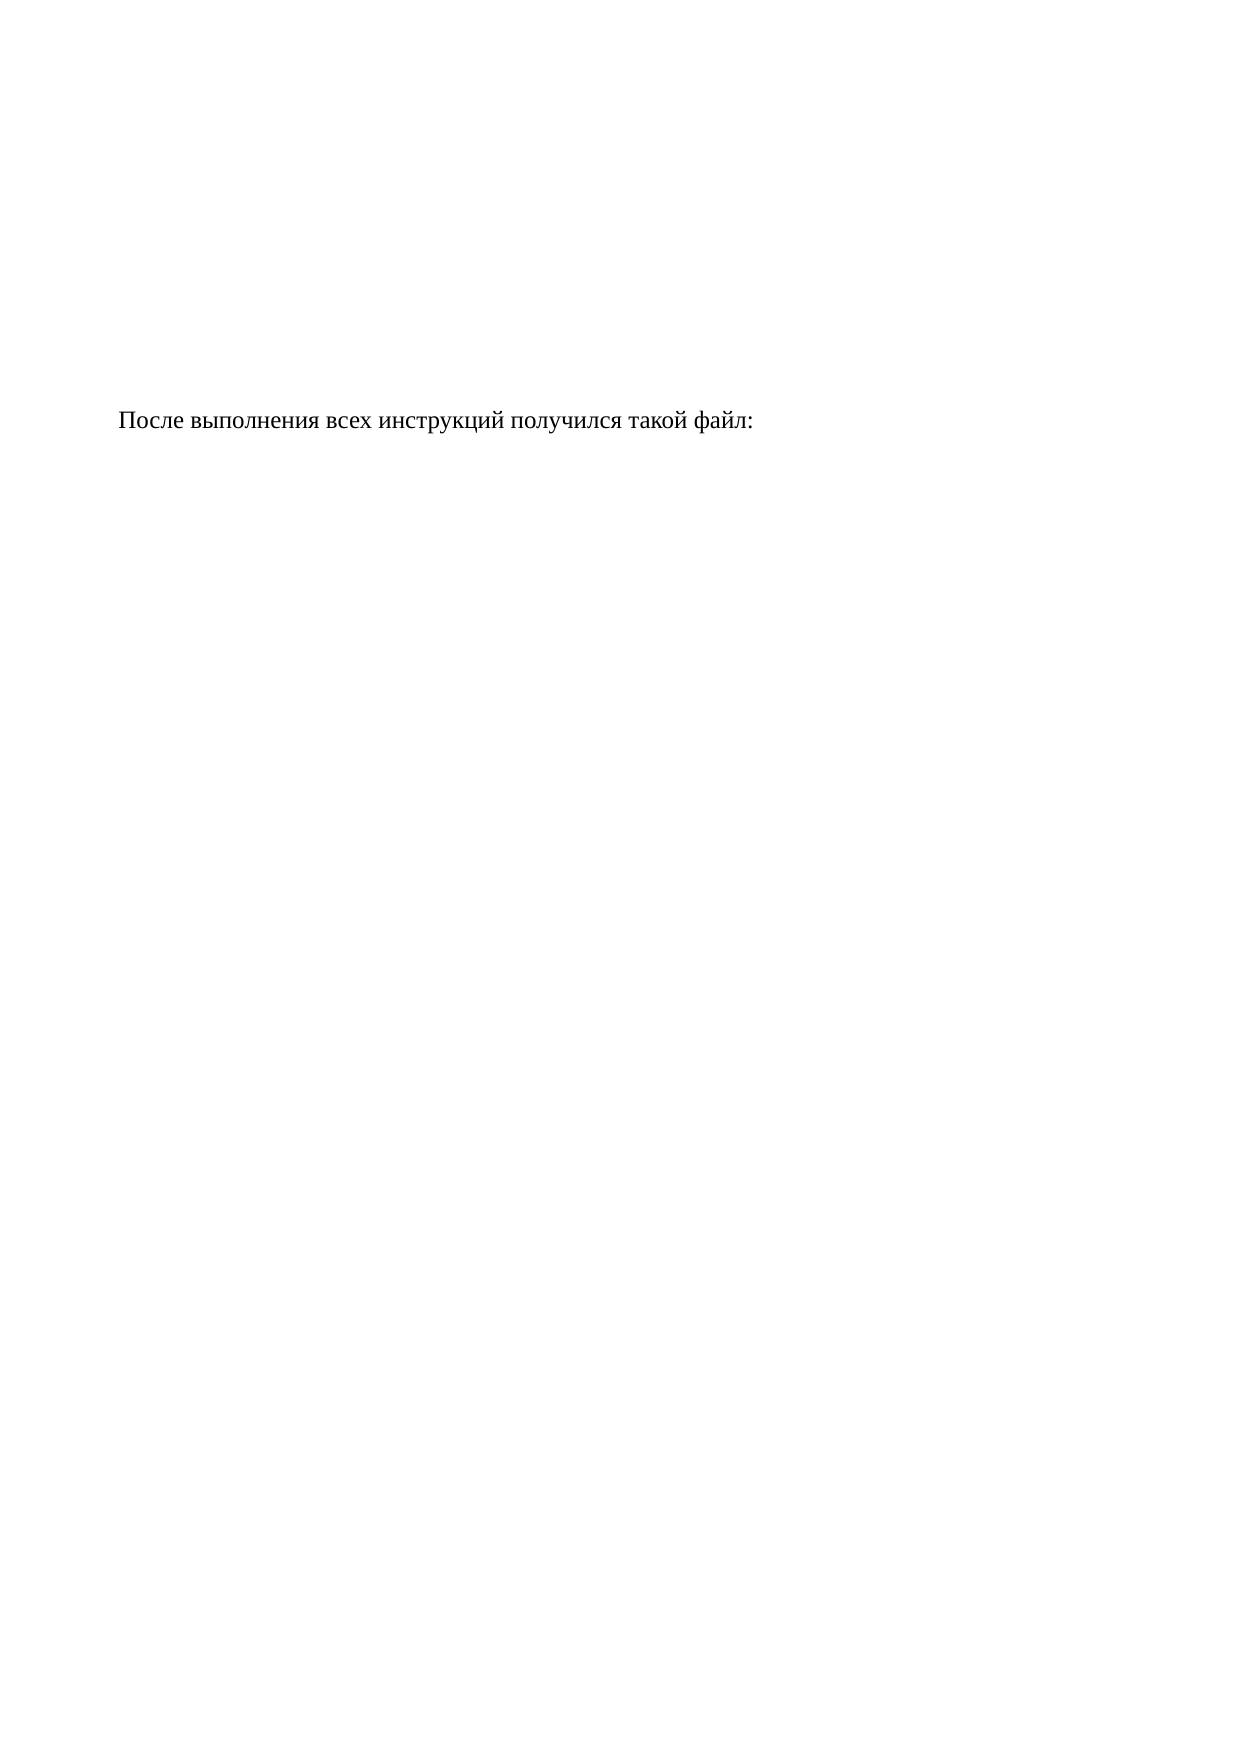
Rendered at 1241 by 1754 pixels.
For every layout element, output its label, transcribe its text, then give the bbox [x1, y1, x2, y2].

text После выполнения всех инструкций получился такой файл: [118, 406, 1122, 434]
